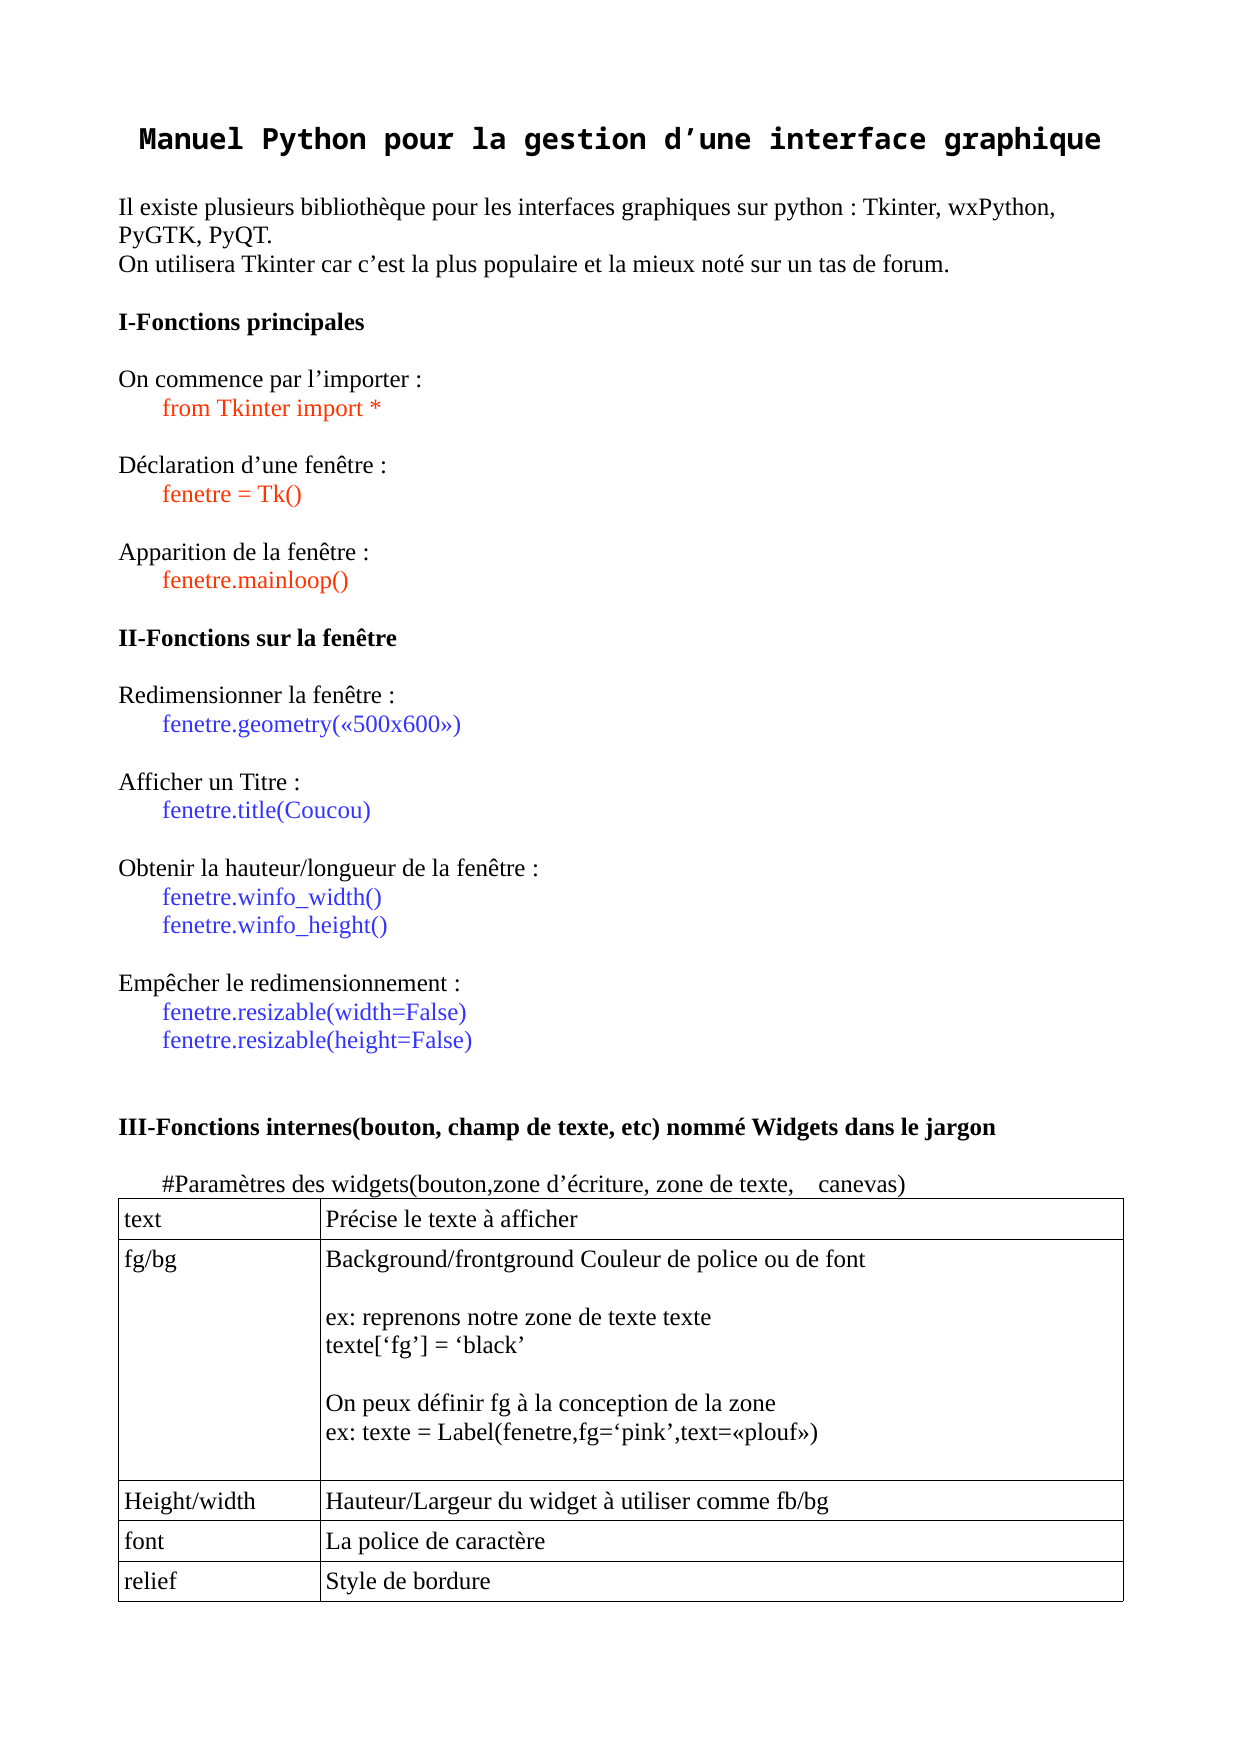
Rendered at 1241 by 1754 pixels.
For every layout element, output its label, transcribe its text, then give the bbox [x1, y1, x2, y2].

table_cell Style de bordure [321, 1562, 1123, 1601]
table_cell Height/width [119, 1481, 320, 1520]
text III-Fonctions internes(bouton, champ de texte, etc) nommé Widgets dans le jargon [118, 1112, 1122, 1141]
text fenetre.resizable(height=False) [118, 1026, 1122, 1054]
table_cell La police de caractère [321, 1521, 1123, 1561]
text Redimensionner la fenêtre : [118, 681, 1122, 709]
table_cell font [119, 1521, 320, 1561]
text fenetre.mainloop() [118, 566, 1122, 594]
text fenetre.title(Coucou) [118, 796, 1122, 824]
table_cell fg/bg [119, 1240, 320, 1480]
table_cell Background/frontground Couleur de police ou de font ex: reprenons notre zone de texte texte texte[‘fg’] = ‘black’ On peux définir fg à la conception de la zone ex: texte = Label(fenetre,fg=‘pink’,text=«plouf») [321, 1240, 1123, 1480]
table_cell relief [119, 1562, 320, 1601]
text Afficher un Titre : [118, 767, 1122, 796]
text Manuel Python pour la gestion d’une interface graphique [118, 118, 1122, 158]
text from Tkinter import * [118, 393, 1122, 422]
text fenetre = Tk() [118, 479, 1122, 508]
table_header text [119, 1199, 320, 1238]
text On utilisera Tkinter car c’est la plus populaire et la mieux noté sur un tas de forum. [118, 249, 1122, 278]
text #Paramètres des widgets(bouton,zone d’écriture, zone de texte, canevas) [118, 1169, 1122, 1198]
text Il existe plusieurs bibliothèque pour les interfaces graphiques sur python : Tkinter, wxPython, PyGTK, PyQT. [118, 192, 1122, 249]
text Empêcher le redimensionnement : [118, 968, 1122, 997]
text fenetre.winfo_width() [118, 882, 1122, 911]
text I-Fonctions principales [118, 307, 1122, 336]
text fenetre.winfo_height() [118, 911, 1122, 939]
table_header Précise le texte à afficher [321, 1199, 1123, 1238]
text II-Fonctions sur la fenêtre [118, 623, 1122, 652]
text Apparition de la fenêtre : [118, 537, 1122, 566]
text fenetre.geometry(«500x600») [118, 709, 1122, 738]
text Obtenir la hauteur/longueur de la fenêtre : [118, 853, 1122, 882]
text fenetre.resizable(width=False) [118, 997, 1122, 1026]
text On commence par l’importer : [118, 364, 1122, 393]
table_cell Hauteur/Largeur du widget à utiliser comme fb/bg [321, 1481, 1123, 1520]
text Déclaration d’une fenêtre : [118, 451, 1122, 479]
